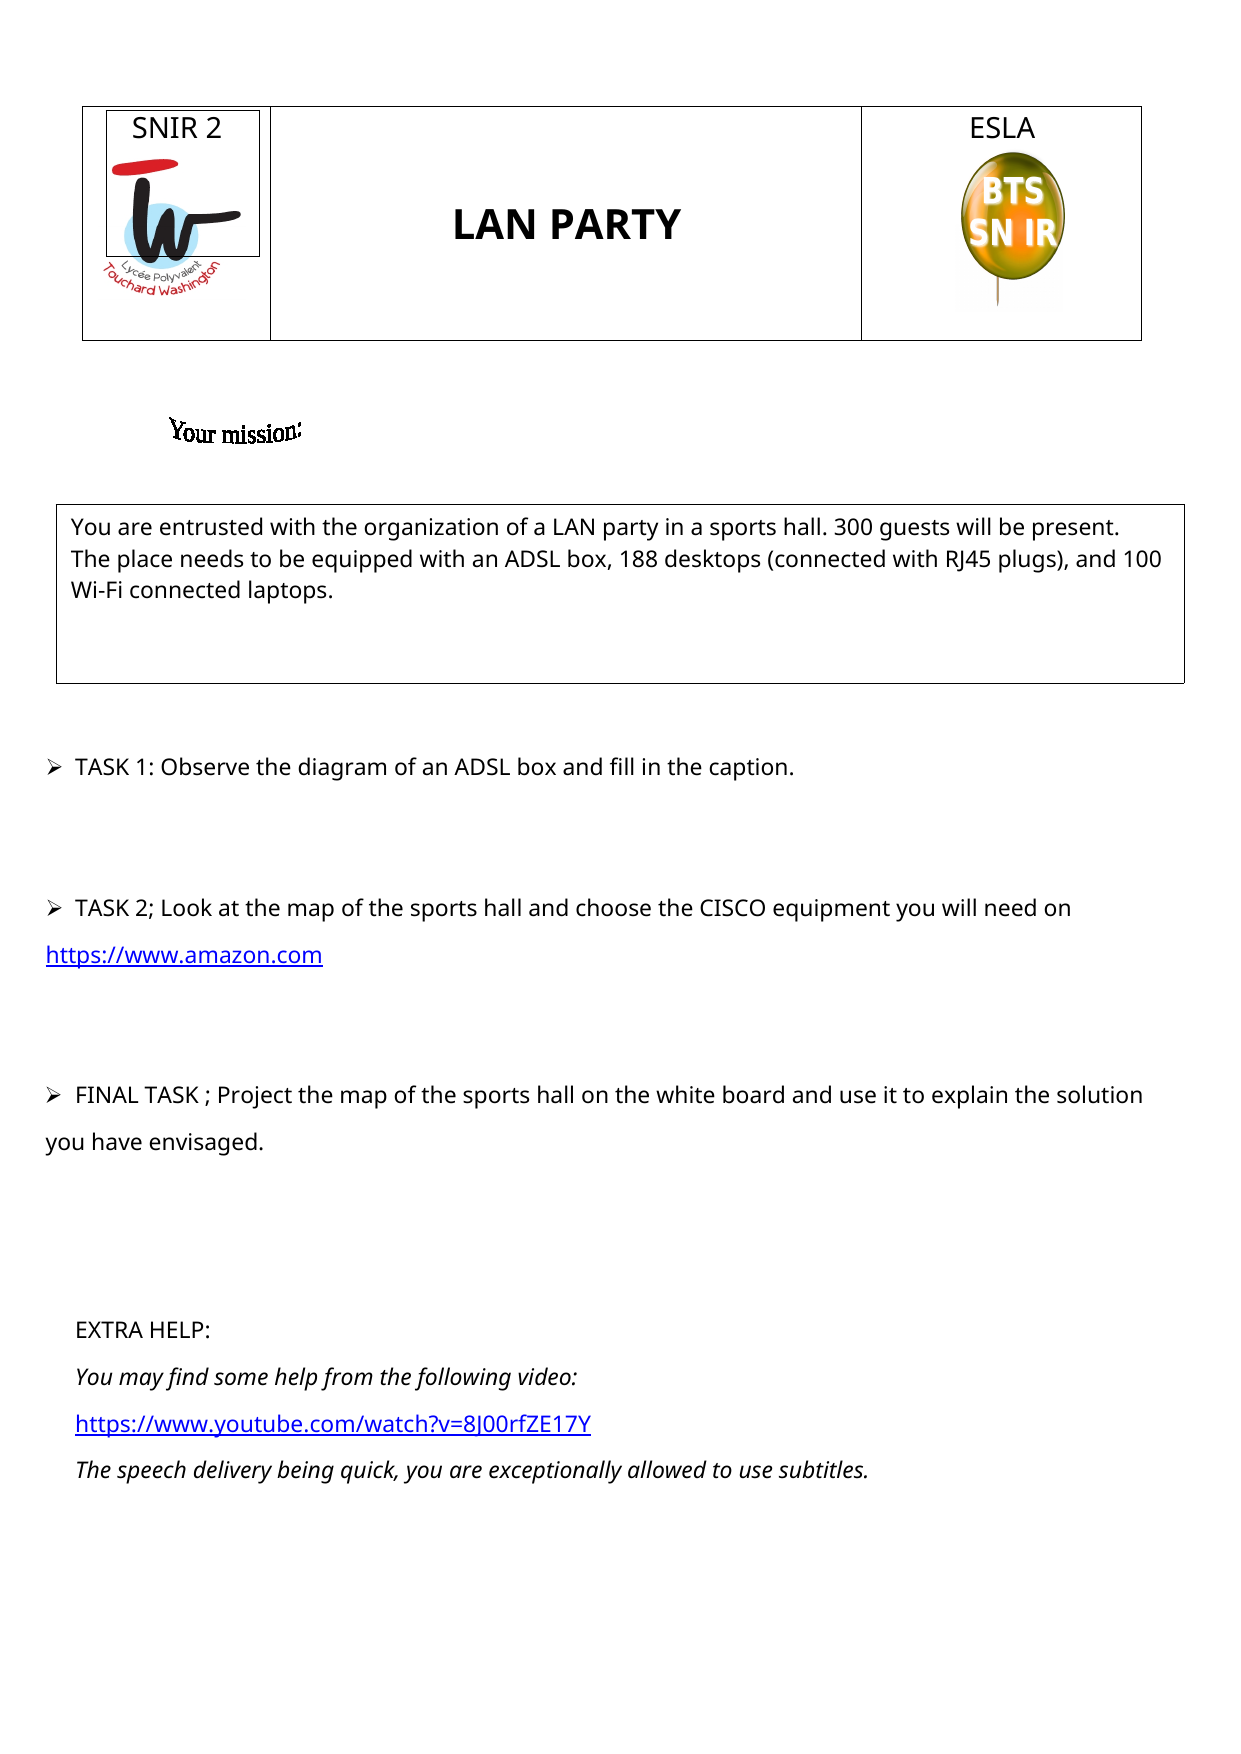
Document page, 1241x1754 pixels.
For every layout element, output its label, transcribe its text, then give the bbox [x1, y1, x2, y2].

list TASK 2; Look at the map of the sports hall and choose the CISCO equipment you will need on https://www.amazon.com [45, 892, 1165, 970]
text You may find some help from the following video: [75, 1361, 1165, 1392]
list TASK 1: Observe the diagram of an ADSL box and fill in the caption. [45, 751, 1165, 783]
text https://www.youtube.com/watch?v=8J00rfZE17Y [75, 1408, 1165, 1439]
table_header SNIR 2 SNIR2 [83, 107, 270, 340]
text You are entrusted with the organization of a LAN party in a sports hall. 300 guests will be present. [71, 511, 1169, 543]
text EXTRA HELP: [75, 1314, 1165, 1345]
table_header LAN PARTY [271, 107, 861, 340]
list FINAL TASK ; Project the map of the sports hall on the white board and use it to explain the solution you have envisaged. [44, 1079, 1165, 1158]
text The speech delivery being quick, you are exceptionally allowed to use subtitles. [75, 1454, 1165, 1486]
text The place needs to be equipped with an ADSL box, 188 desktops (connected with RJ45 plugs), and 100 Wi-Fi connected laptops. [71, 543, 1169, 605]
table_header ESLA [862, 107, 1141, 340]
